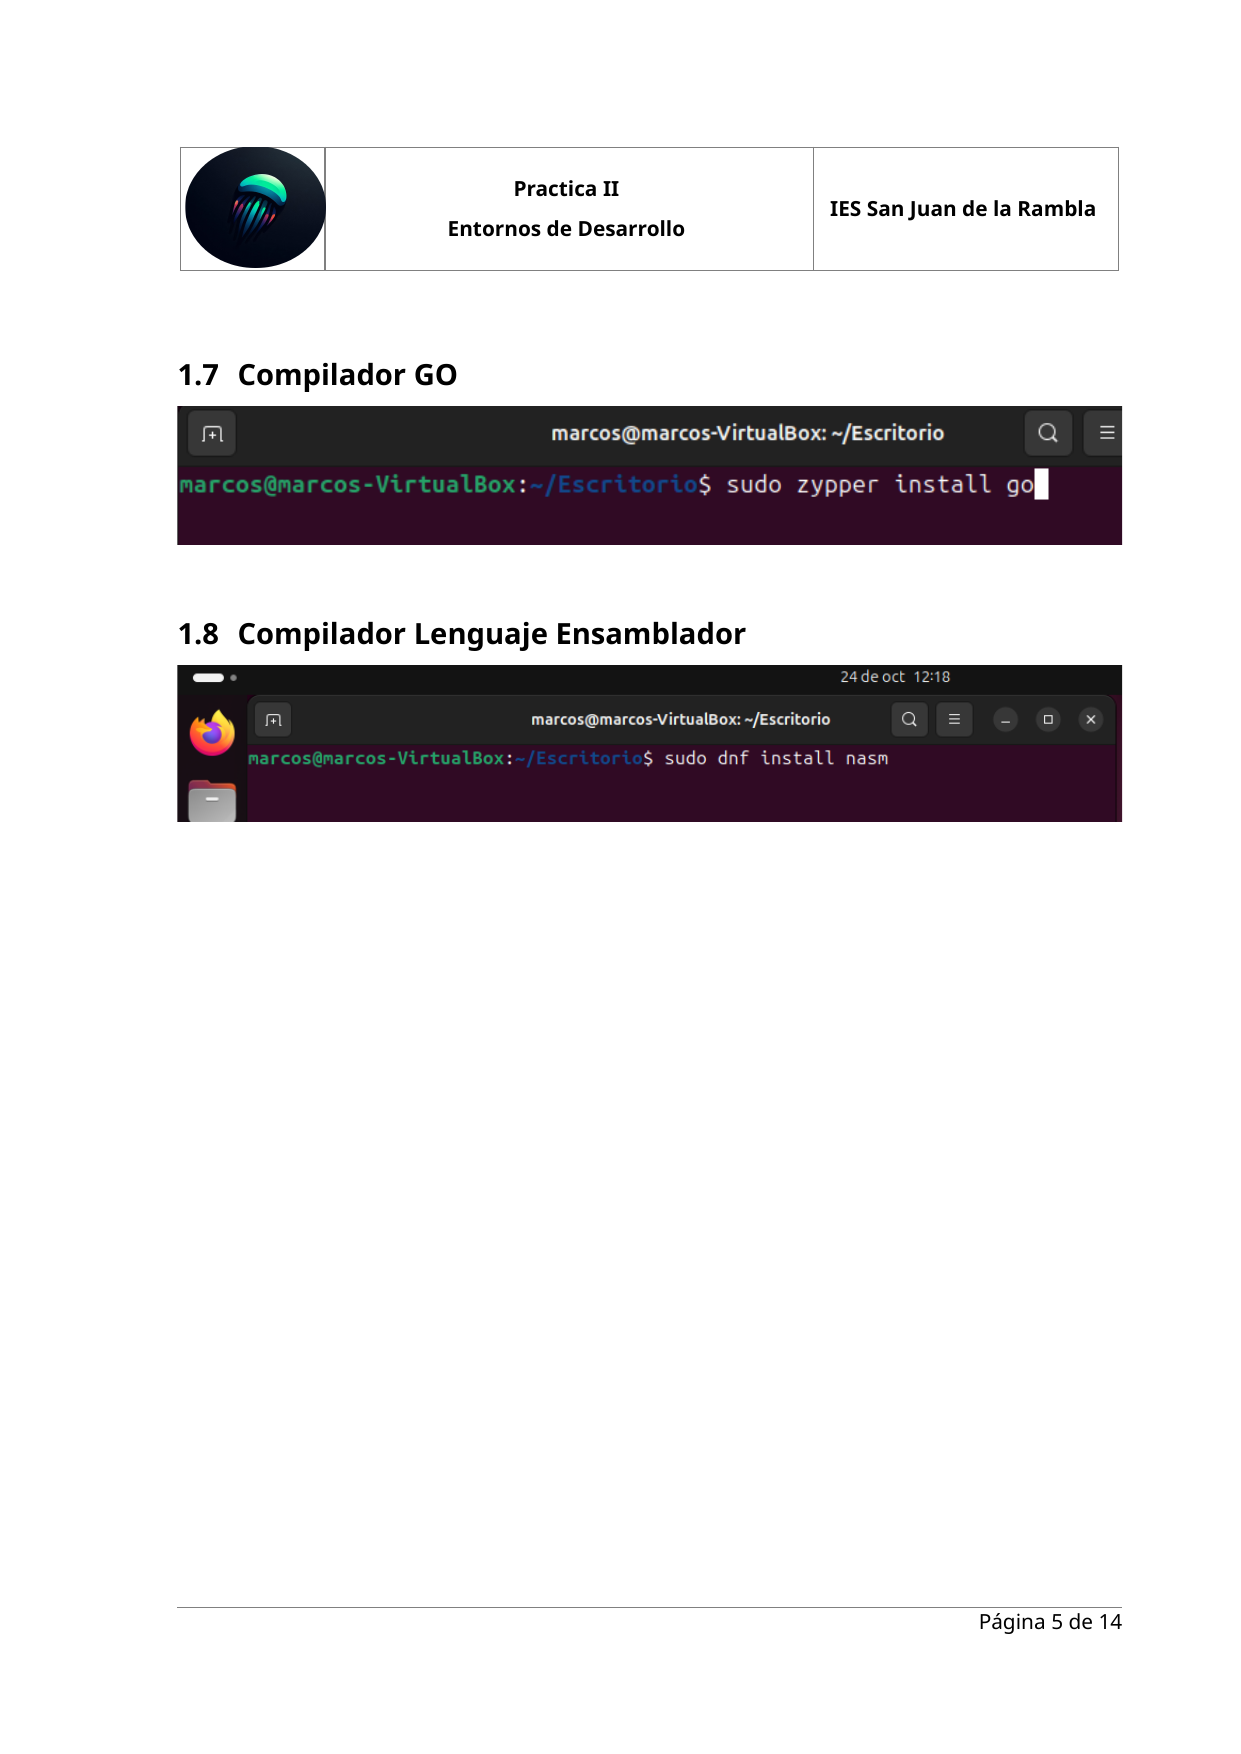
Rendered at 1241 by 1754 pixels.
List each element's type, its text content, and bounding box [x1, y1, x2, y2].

picture [185, 147, 326, 268]
picture [177, 406, 1123, 545]
subtitle Compilador Lenguaje Ensamblador [177, 613, 1122, 653]
subtitle Compilador GO [177, 354, 1122, 393]
picture [177, 665, 1123, 822]
